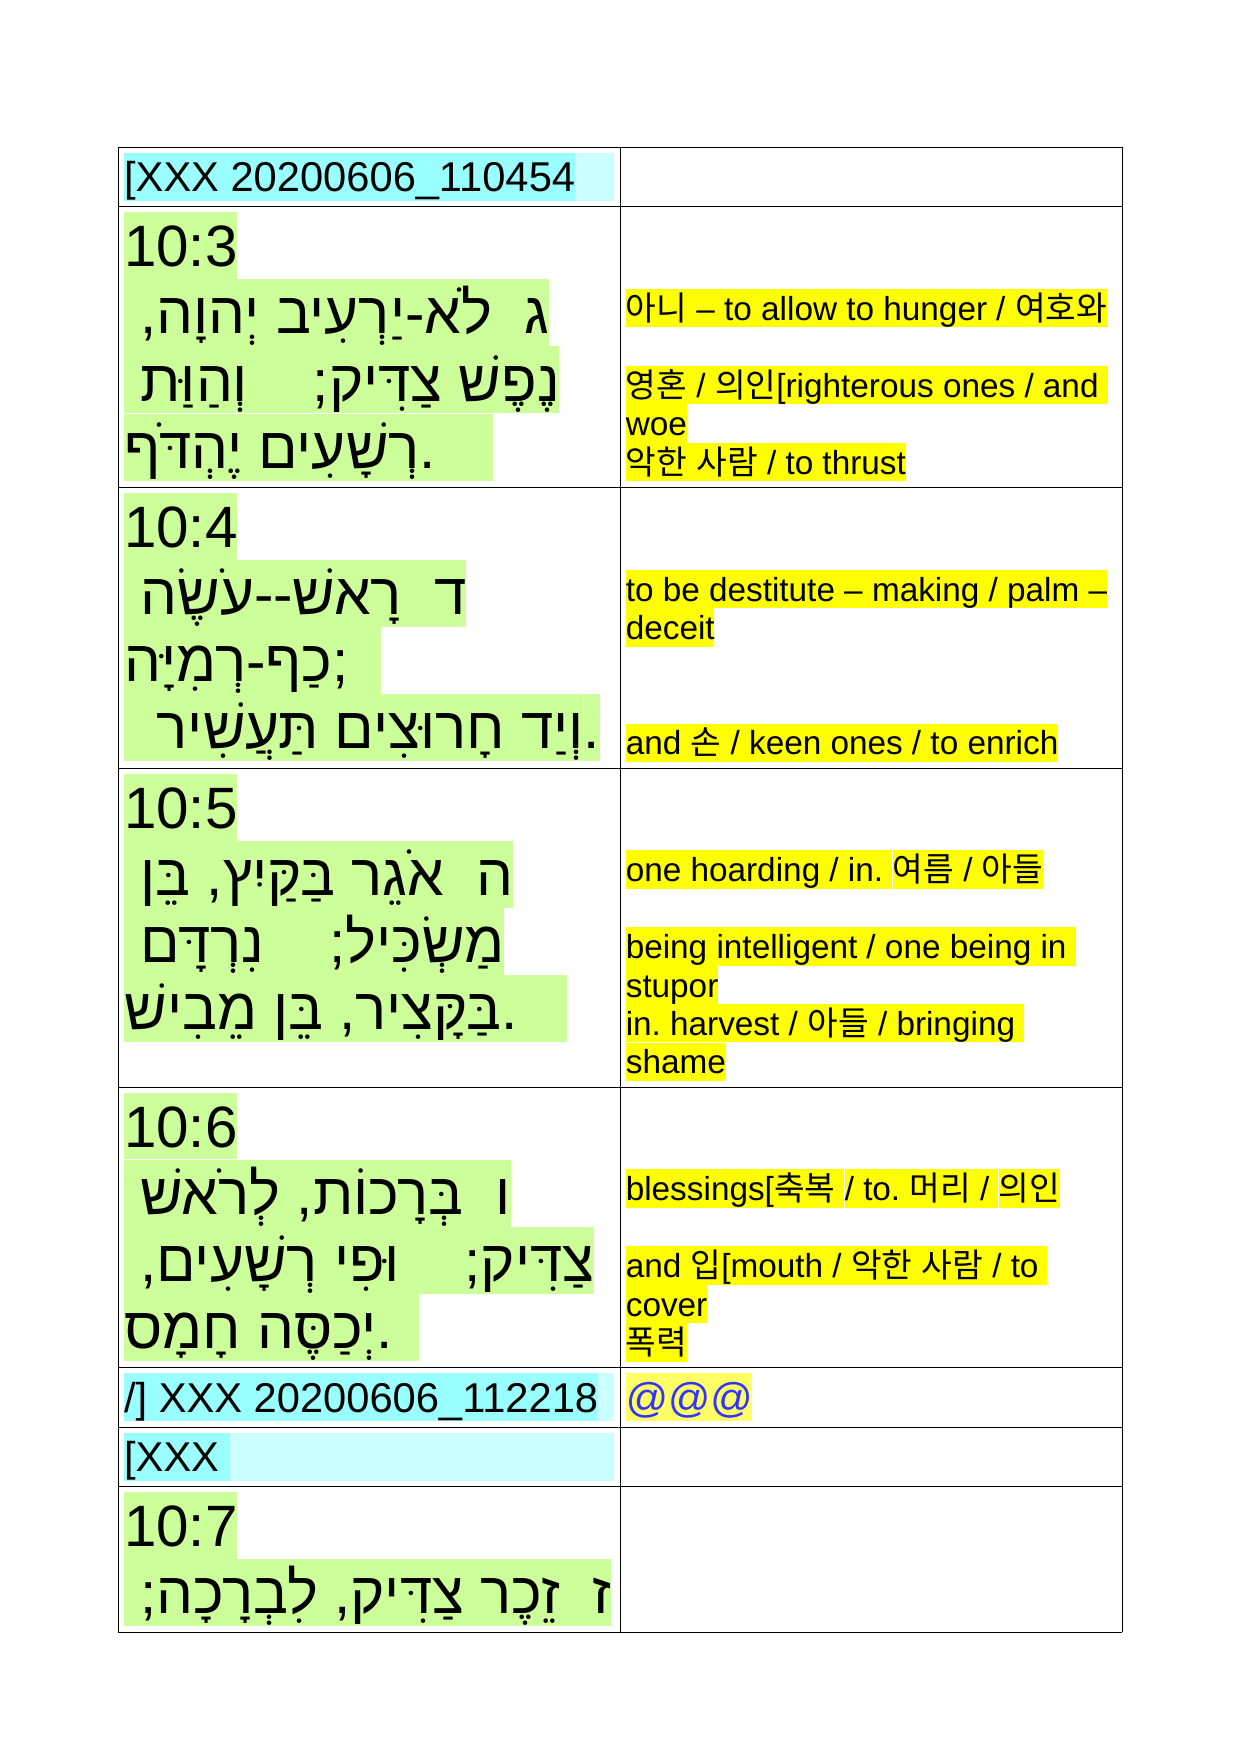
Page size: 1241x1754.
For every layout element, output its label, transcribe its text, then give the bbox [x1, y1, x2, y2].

table_cell 10:3 ג לֹא-יַרְעִיב יְהוָה, נֶפֶשׁ צַדִּיק; וְהַוַּת רְשָׁעִים יֶהְדֹּף. [119, 207, 620, 487]
table_cell @@@ [621, 1368, 1122, 1427]
table_cell 아니 – to allow to hunger / 여호와 영혼 / 의인[righterous ones / and woe 악한 사람 / to thrust [621, 207, 1122, 487]
table_cell 10:7 ז זֵכֶר צַדִּיק, לִבְרָכָה; וְשֵׁם רְשָׁעִים יִרְקָב. [119, 1487, 620, 1632]
table_cell 10:6 ו בְּרָכוֹת, לְרֹאשׁ צַדִּיק; וּפִי רְשָׁעִים, יְכַסֶּה חָמָס. [119, 1088, 620, 1367]
table_cell blessings[축복 / to. 머리 / 의인 and 입[mouth / 악한 사람 / to cover 폭력 [621, 1088, 1122, 1367]
table_cell [621, 1487, 1122, 1632]
table_cell [XXX [119, 1428, 620, 1486]
table_cell [621, 1428, 1122, 1486]
table_header [XXX 20200606_110454 [119, 148, 620, 206]
table_cell to be destitute – making / palm – deceit and 손 / keen ones / to enrich [621, 488, 1122, 768]
table_cell /] XXX 20200606_112218 [119, 1368, 620, 1427]
table_cell one hoarding / in. 여름 / 아들 being intelligent / one being in stupor in. harvest / 아들 / bringing shame [621, 769, 1122, 1087]
table_cell 10:5 ה אֹגֵר בַּקַּיִץ, בֵּן מַשְׂכִּיל; נִרְדָּם בַּקָּצִיר, בֵּן מֵבִישׁ. [119, 769, 620, 1087]
table_header [621, 148, 1122, 206]
table_cell 10:4 ד רָאשׁ--עֹשֶׂה כַף-רְמִיָּה; וְיַד חָרוּצִים תַּעֲשִׁיר. [119, 488, 620, 768]
